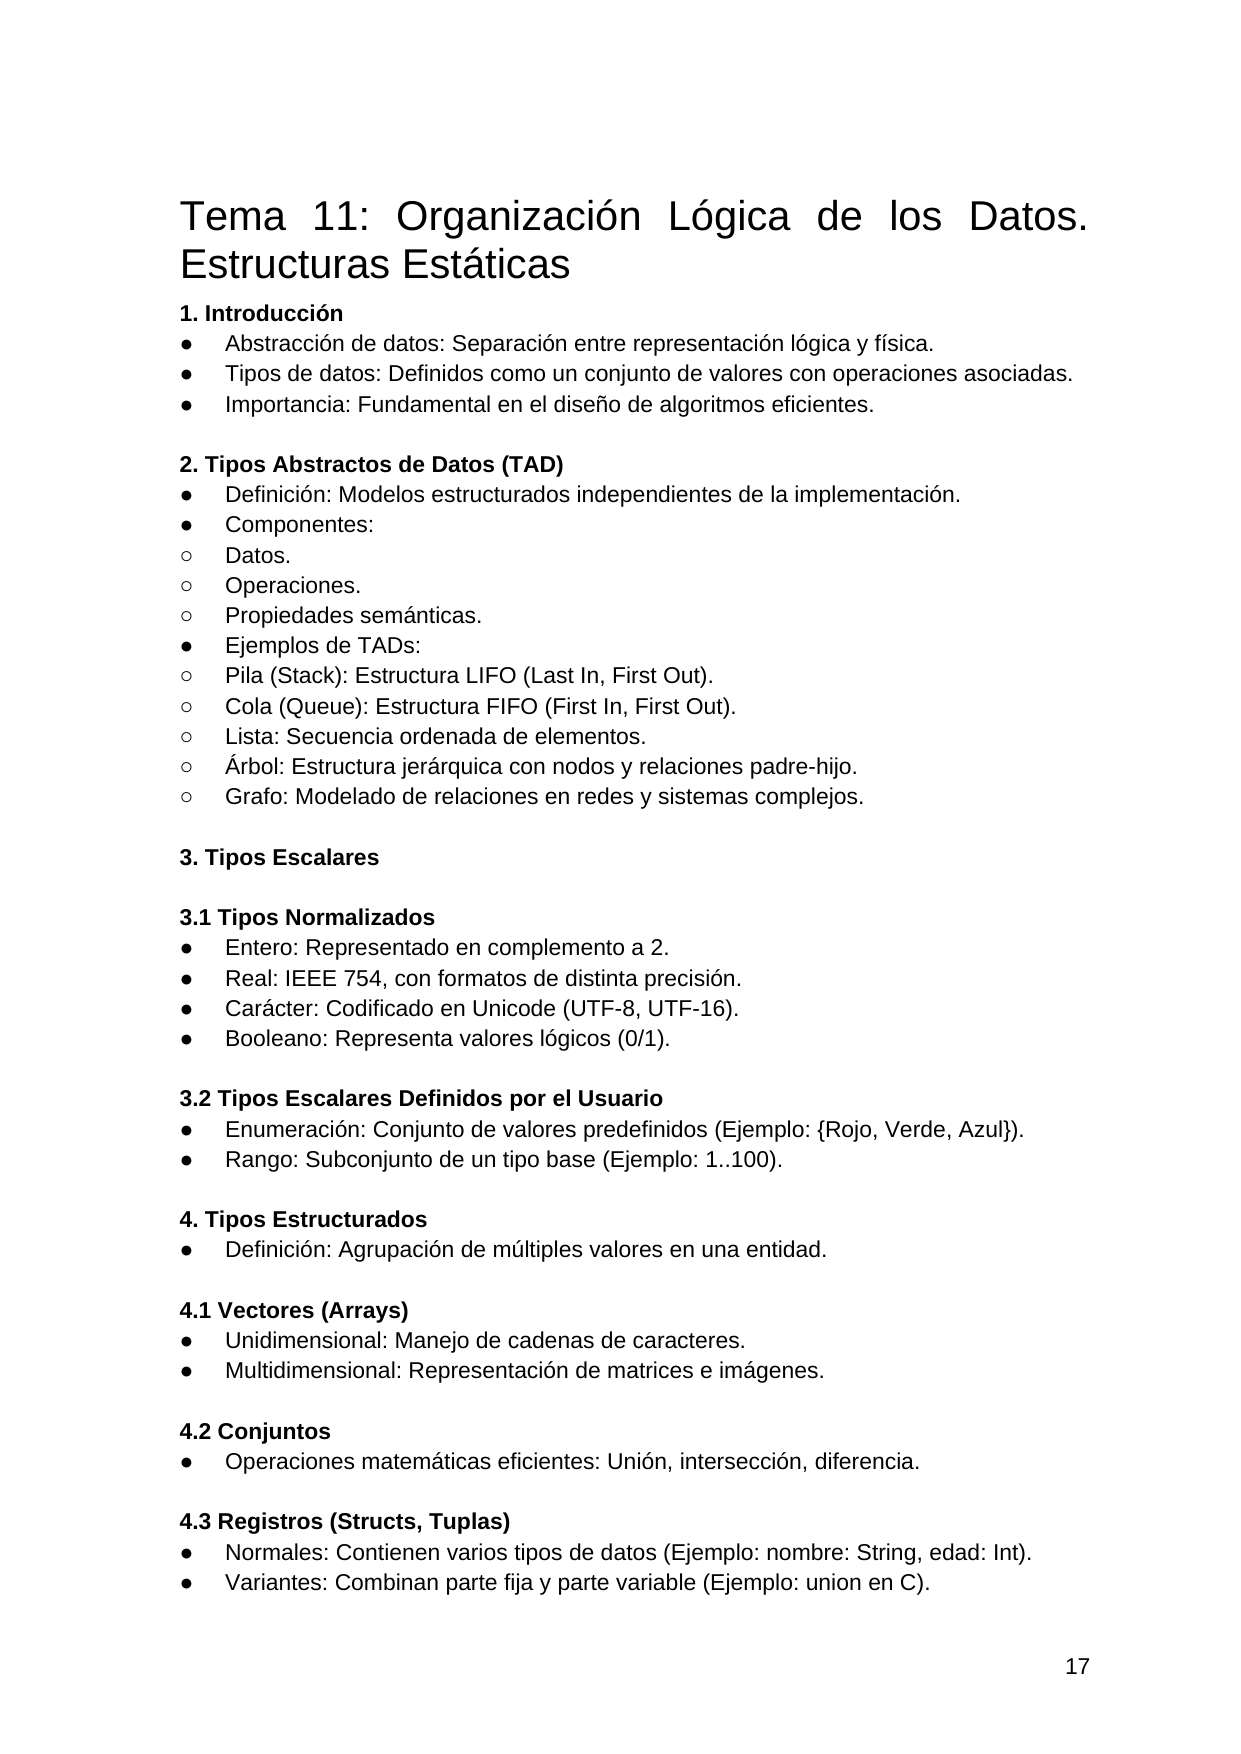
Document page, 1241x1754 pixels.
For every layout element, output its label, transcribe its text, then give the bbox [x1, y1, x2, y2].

text 4.2 Conjuntos [179, 1418, 1090, 1444]
text 3. Tipos Escalares [179, 844, 1090, 870]
list Grafo: Modelado de relaciones en redes y sistemas complejos. [179, 783, 1090, 810]
list Carácter: Codificado en Unicode (UTF-8, UTF-16). [179, 995, 1090, 1021]
list Ejemplos de TADs: [179, 632, 1090, 659]
list Cola (Queue): Estructura FIFO (First In, First Out). [179, 693, 1090, 719]
list Multidimensional: Representación de matrices e imágenes. [179, 1357, 1090, 1384]
text 2. Tipos Abstractos de Datos (TAD) [179, 451, 1090, 477]
list Entero: Representado en complemento a 2. [179, 934, 1090, 961]
list Unidimensional: Manejo de cadenas de caracteres. [179, 1327, 1090, 1353]
list Árbol: Estructura jerárquica con nodos y relaciones padre-hijo. [179, 753, 1090, 779]
list Abstracción de datos: Separación entre representación lógica y física. [179, 330, 1090, 357]
list Variantes: Combinan parte fija y parte variable (Ejemplo: union en C). [179, 1569, 1090, 1595]
list Enumeración: Conjunto de valores predefinidos (Ejemplo: {Rojo, Verde, Azul}). [179, 1116, 1090, 1142]
list Tipos de datos: Definidos como un conjunto de valores con operaciones asociadas. [179, 360, 1090, 387]
list Booleano: Representa valores lógicos (0/1). [179, 1025, 1090, 1051]
text 3.2 Tipos Escalares Definidos por el Usuario [179, 1085, 1090, 1112]
list Definición: Modelos estructurados independientes de la implementación. [179, 481, 1090, 508]
list Operaciones. [179, 572, 1090, 598]
list Operaciones matemáticas eficientes: Unión, intersección, diferencia. [179, 1448, 1090, 1474]
list Definición: Agrupación de múltiples valores en una entidad. [179, 1236, 1090, 1263]
subtitle Tema 11: Organización Lógica de los Datos. Estructuras Estáticas [179, 192, 1090, 287]
text 4. Tipos Estructurados [179, 1206, 1090, 1233]
list Componentes: [179, 511, 1090, 538]
list Datos. [179, 542, 1090, 568]
list Lista: Secuencia ordenada de elementos. [179, 723, 1090, 749]
list Importancia: Fundamental en el diseño de algoritmos eficientes. [179, 391, 1090, 417]
text 1. Introducción [179, 300, 1090, 326]
text 4.1 Vectores (Arrays) [179, 1297, 1090, 1323]
list Pila (Stack): Estructura LIFO (Last In, First Out). [179, 662, 1090, 689]
list Real: IEEE 754, con formatos de distinta precisión. [179, 964, 1090, 991]
list Propiedades semánticas. [179, 602, 1090, 628]
list Normales: Contienen varios tipos de datos (Ejemplo: nombre: String, edad: Int). [179, 1538, 1090, 1565]
text 3.1 Tipos Normalizados [179, 904, 1090, 931]
text 4.3 Registros (Structs, Tuplas) [179, 1508, 1090, 1535]
list Rango: Subconjunto de un tipo base (Ejemplo: 1..100). [179, 1146, 1090, 1172]
